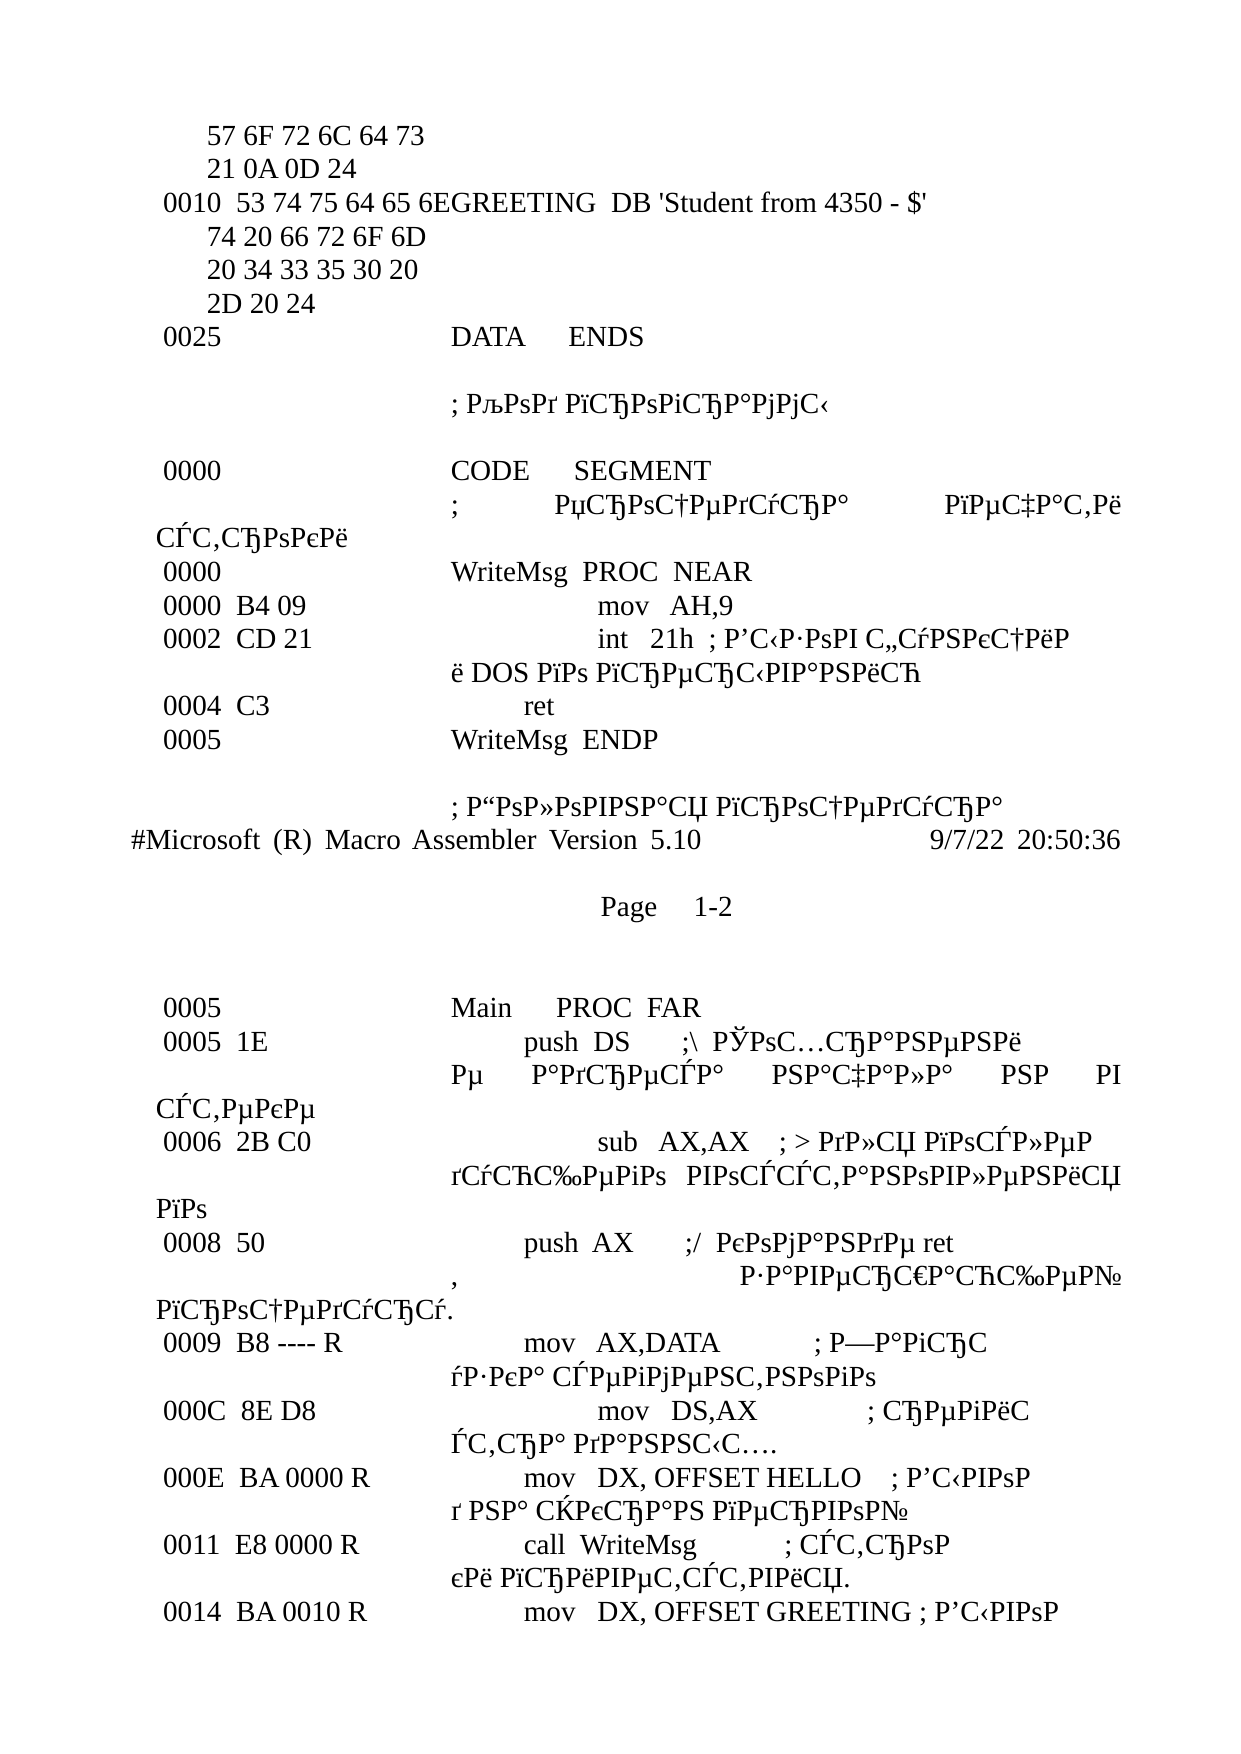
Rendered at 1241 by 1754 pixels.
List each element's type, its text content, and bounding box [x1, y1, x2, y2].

text 0005 WriteMsg ENDP [156, 722, 1122, 755]
text 0014 BA 0010 R mov DX, OFFSET GREETING ; Р’С‹РІРѕР [156, 1594, 1122, 1627]
text 20 34 33 35 30 20 [156, 252, 1122, 286]
text єРё РїСЂРёРІРµС‚СЃС‚РІРёСЏ. [156, 1560, 1122, 1594]
text 0011 E8 0000 R call WriteMsg ; СЃС‚СЂРѕР [156, 1527, 1122, 1560]
text 0025 DATA ENDS [156, 319, 1122, 353]
text 2D 20 24 [156, 286, 1122, 319]
text 0000 CODE SEGMENT [156, 453, 1122, 487]
text 0000 B4 09 mov AH,9 [156, 588, 1122, 621]
text 0009 B8 ---- R mov AX,DATA ; Р—Р°РіСЂС [156, 1326, 1122, 1359]
text 0004 C3 ret [156, 688, 1122, 722]
text ё DOS РїРѕ РїСЂРµСЂС‹РІР°РЅРёСЋ [156, 655, 1122, 688]
text #Microsoft (R) Macro Assembler Version 5.10 9/7/22 20:50:36 [118, 822, 1122, 889]
text Page 1-2 [156, 889, 1122, 923]
text 74 20 66 72 6F 6D [156, 219, 1122, 252]
text ; РљРѕРґ РїСЂРѕРіСЂР°РјРјС‹ [156, 386, 1122, 420]
text 0002 CD 21 int 21h ; Р’С‹Р·РѕРІ С„СѓРЅРєС†РёР [156, 621, 1122, 655]
text 0005 Main PROC FAR [156, 990, 1122, 1024]
text ЃС‚СЂР° РґР°РЅРЅС‹С…. [156, 1426, 1122, 1460]
text 0000 WriteMsg PROC NEAR [156, 554, 1122, 588]
text ґ РЅР° СЌРєСЂР°РЅ РїРµСЂРІРѕР№ [156, 1493, 1122, 1527]
text , Р·Р°РІРµСЂС€Р°СЋС‰РµР№ РїСЂРѕС†РµРґСѓСЂСѓ. [156, 1258, 1122, 1326]
text 000C 8E D8 mov DS,AX ; СЂРµРіРёС [156, 1393, 1122, 1426]
text 0005 1E push DS ;\ РЎРѕС…СЂР°РЅРµРЅРё [156, 1024, 1122, 1057]
text ґСѓСЋС‰РµРіРѕ РІРѕСЃСЃС‚Р°РЅРѕРІР»РµРЅРёСЏ РїРѕ [156, 1158, 1122, 1225]
text Рµ Р°РґСЂРµСЃР° РЅР°С‡Р°Р»Р° PSP РІ СЃС‚РµРєРµ [156, 1057, 1122, 1124]
text ѓР·РєР° СЃРµРіРјРµРЅС‚РЅРѕРіРѕ [156, 1359, 1122, 1393]
text 57 6F 72 6C 64 73 [156, 118, 1122, 152]
text ; РџСЂРѕС†РµРґСѓСЂР° РїРµС‡Р°С‚Рё СЃС‚СЂРѕРєРё [156, 487, 1122, 554]
text 000E BA 0000 R mov DX, OFFSET HELLO ; Р’С‹РІРѕР [156, 1460, 1122, 1493]
text 0006 2B C0 sub AX,AX ; > РґР»СЏ РїРѕСЃР»РµР [156, 1124, 1122, 1158]
text 21 0A 0D 24 [156, 152, 1122, 185]
text 0010 53 74 75 64 65 6E GREETING DB 'Student from 4350 - $' [156, 185, 1122, 219]
text 0008 50 push AX ;/ РєРѕРјР°РЅРґРµ ret [156, 1225, 1122, 1258]
text ; Р“РѕР»РѕРІРЅР°СЏ РїСЂРѕС†РµРґСѓСЂР° [156, 789, 1122, 822]
